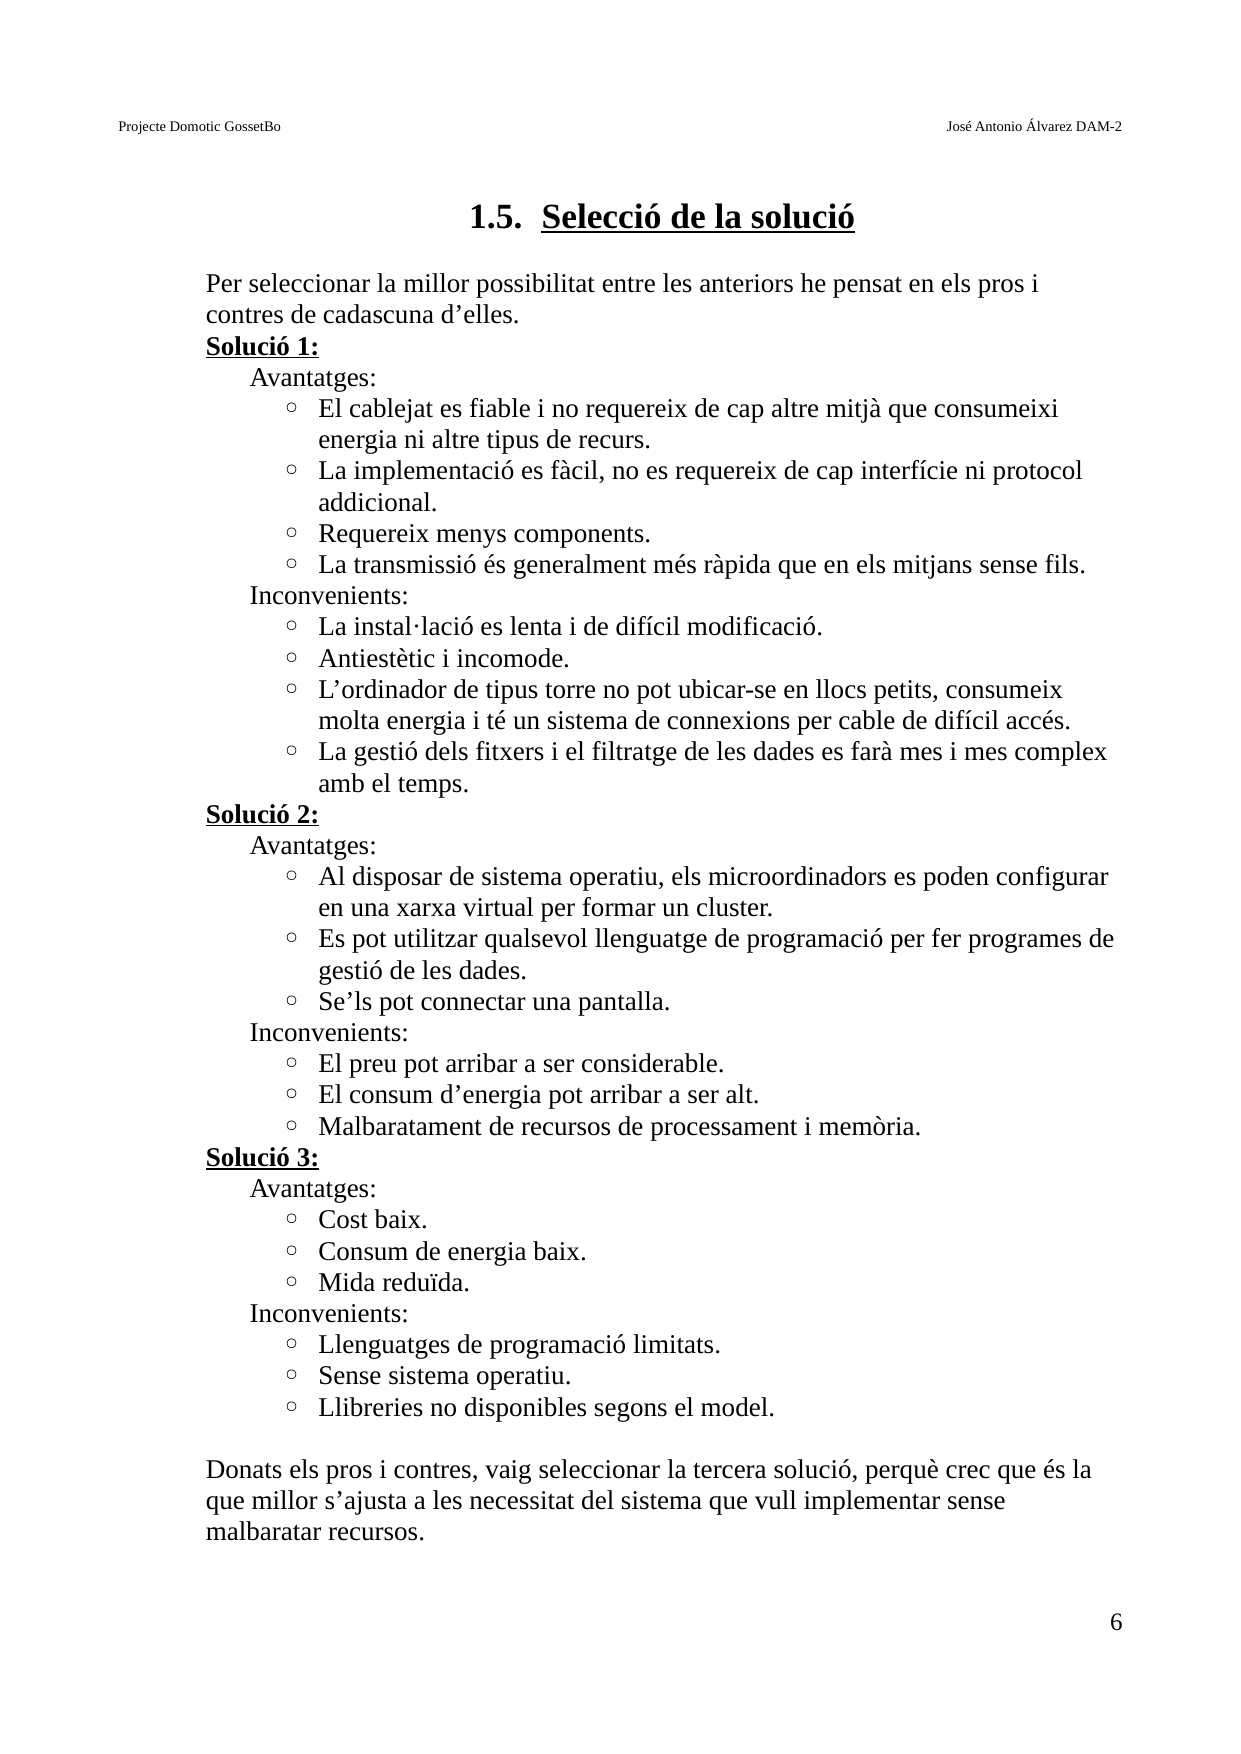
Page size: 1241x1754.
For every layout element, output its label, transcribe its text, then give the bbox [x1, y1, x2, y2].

text Inconvenients: [249, 1016, 1122, 1047]
list La implementació es fàcil, no es requereix de cap interfície ni protocol addicional. [281, 454, 1122, 517]
list Requereix menys components. [281, 517, 1122, 548]
list Llibreries no disponibles segons el model. [281, 1391, 1122, 1422]
text Solució 1: [206, 330, 1122, 361]
text Avantatges: [249, 361, 1122, 392]
text Solució 3: [206, 1141, 1122, 1172]
list El consum d’energia pot arribar a ser alt. [281, 1078, 1122, 1110]
list Cost baix. [281, 1203, 1122, 1234]
text Donats els pros i contres, vaig seleccionar la tercera solució, perquè crec que és la que millor s’ajusta a les necessitat del sistema que vull implementar sense malbaratar recursos. [206, 1453, 1122, 1547]
list La transmissió és generalment més ràpida que en els mitjans sense fils. [281, 548, 1122, 579]
list L’ordinador de tipus torre no pot ubicar-se en llocs petits, consumeix molta energia i té un sistema de connexions per cable de difícil accés. [281, 673, 1122, 735]
list Sense sistema operatiu. [281, 1359, 1122, 1391]
text Avantatges: [249, 829, 1122, 860]
list Malbaratament de recursos de processament i memòria. [281, 1110, 1122, 1141]
list Mida reduïda. [281, 1266, 1122, 1297]
text Per seleccionar la millor possibilitat entre les anteriors he pensat en els pros i contres de cadascuna d’elles. [206, 267, 1122, 330]
list La instal·lació es lenta i de difícil modificació. [281, 611, 1122, 642]
list Llenguatges de programació limitats. [281, 1328, 1122, 1359]
text Avantatges: [249, 1172, 1122, 1203]
list Consum de energia baix. [281, 1234, 1122, 1266]
text Solució 2: [206, 798, 1122, 829]
list Es pot utilitzar qualsevol llenguatge de programació per fer programes de gestió de les dades. [281, 922, 1122, 985]
list Selecció de la solució [193, 196, 1122, 236]
list La gestió dels fitxers i el filtratge de les dades es farà mes i mes complex amb el temps. [281, 735, 1122, 798]
list El preu pot arribar a ser considerable. [281, 1047, 1122, 1078]
list El cablejat es fiable i no requereix de cap altre mitjà que consumeixi energia ni altre tipus de recurs. [281, 392, 1122, 454]
list Antiestètic i incomode. [281, 642, 1122, 673]
text Inconvenients: [249, 579, 1122, 611]
list Se’ls pot connectar una pantalla. [281, 985, 1122, 1016]
text Inconvenients: [249, 1297, 1122, 1328]
list Al disposar de sistema operatiu, els microordinadors es poden configurar en una xarxa virtual per formar un cluster. [281, 860, 1122, 922]
